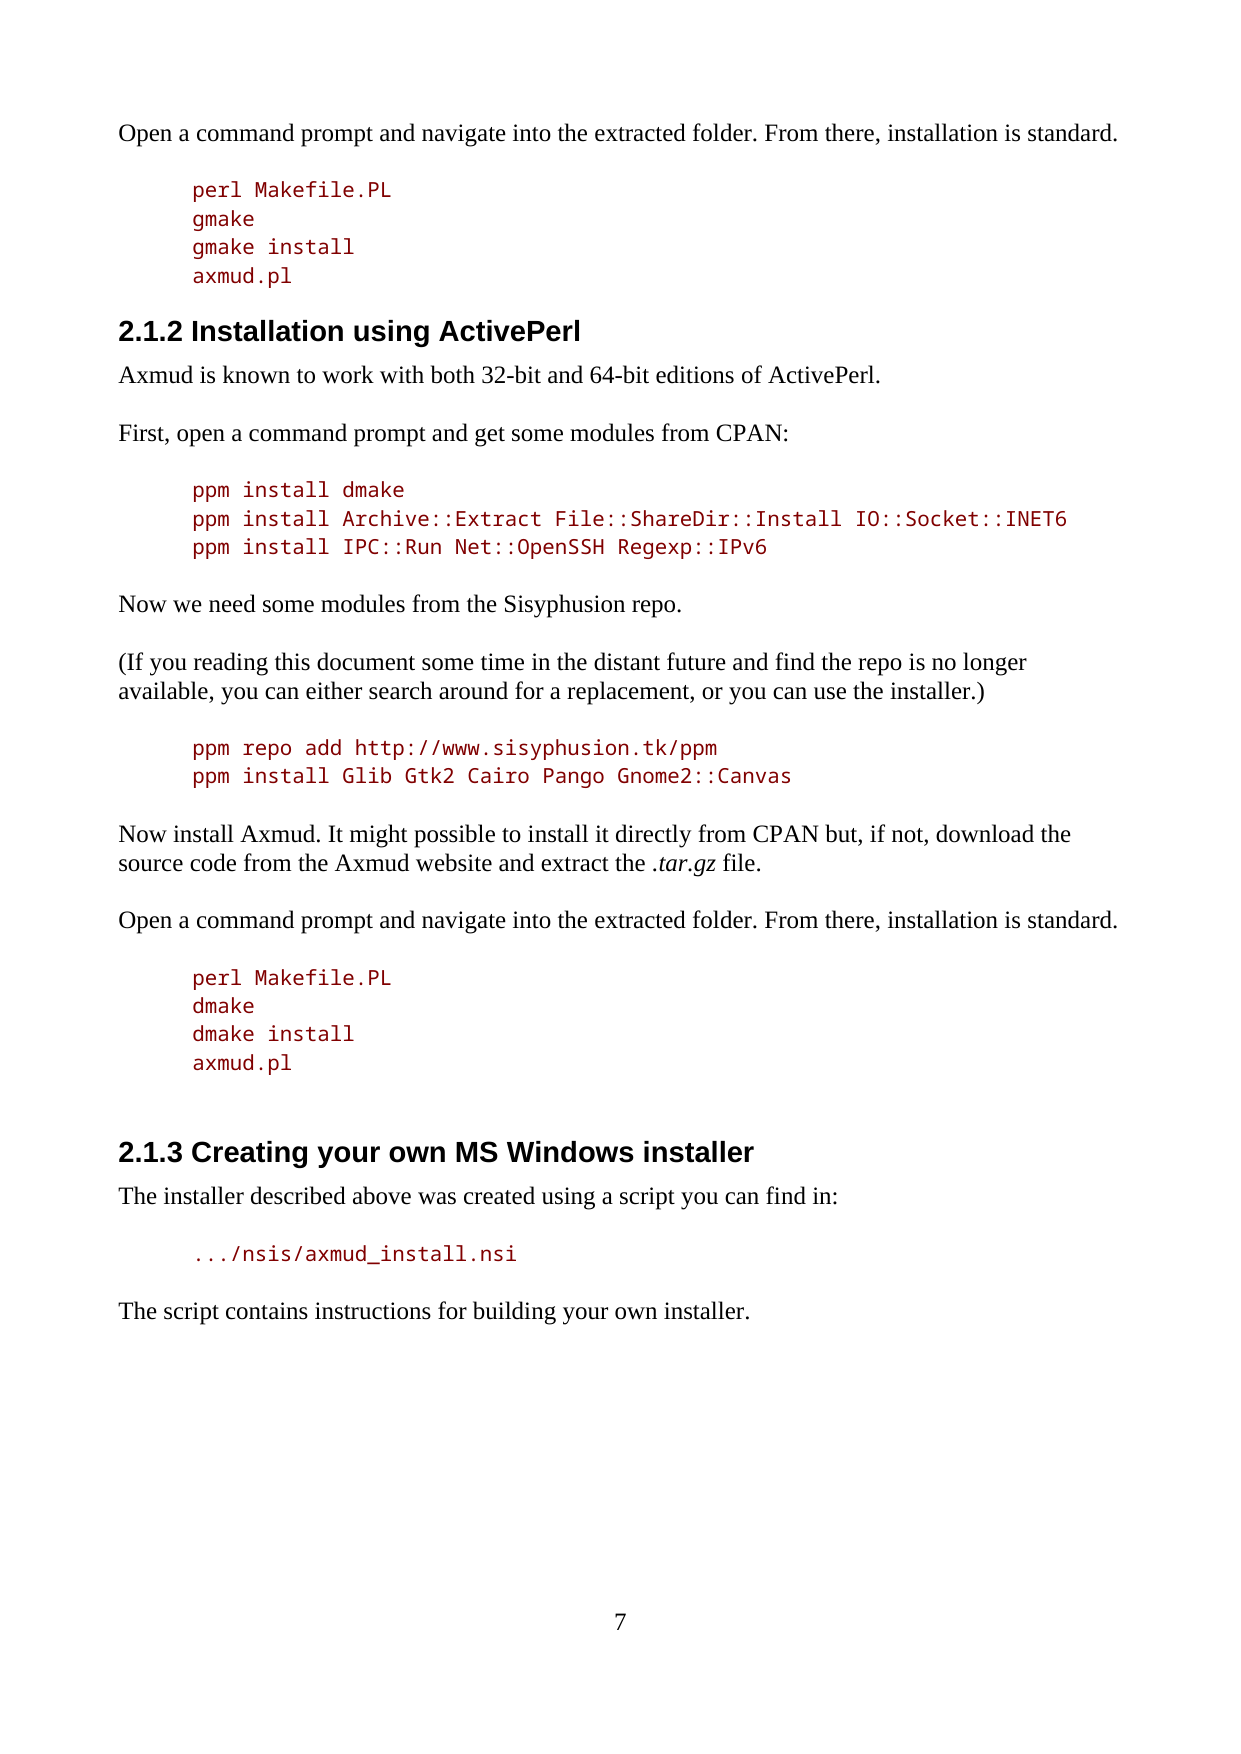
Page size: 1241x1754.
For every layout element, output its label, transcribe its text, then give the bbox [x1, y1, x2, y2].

text First, open a command prompt and get some modules from CPAN: [118, 418, 1122, 447]
text dmake [118, 991, 1122, 1019]
text gmake [118, 204, 1122, 232]
text ppm repo add http://www.sisyphusion.tk/ppm [118, 733, 1122, 762]
subtitle 2.1.3 Creating your own MS Windows installer [118, 1135, 1122, 1169]
text dmake install [118, 1019, 1122, 1048]
text ppm install IPC::Run Net::OpenSSH Regexp::IPv6 [118, 532, 1122, 561]
text gmake install [118, 232, 1122, 261]
text axmud.pl [118, 261, 1122, 289]
text Open a command prompt and navigate into the extracted folder. From there, installation is standard. [118, 905, 1122, 934]
text The installer described above was created using a script you can find in: [118, 1181, 1122, 1210]
text (If you reading this document some time in the distant future and find the repo is no longer available, you can either search around for a replacement, or you can use the installer.) [118, 647, 1122, 704]
text perl Makefile.PL [118, 176, 1122, 204]
text Open a command prompt and navigate into the extracted folder. From there, installation is standard. [118, 118, 1122, 147]
text axmud.pl [118, 1048, 1122, 1076]
subtitle 2.1.2 Installation using ActivePerl [118, 314, 1122, 348]
text Axmud is known to work with both 32-bit and 64-bit editions of ActivePerl. [118, 360, 1122, 389]
text The script contains instructions for building your own installer. [118, 1296, 1122, 1325]
text Now install Axmud. It might possible to install it directly from CPAN but, if not, download the source code from the Axmud website and extract the .tar.gz file. [118, 819, 1122, 876]
text ppm install Glib Gtk2 Cairo Pango Gnome2::Canvas [118, 762, 1122, 790]
text ppm install Archive::Extract File::ShareDir::Install IO::Socket::INET6 [118, 504, 1122, 532]
text .../nsis/axmud_install.nsi [118, 1239, 1122, 1267]
text perl Makefile.PL [118, 963, 1122, 991]
text ppm install dmake [118, 475, 1122, 504]
text Now we need some modules from the Sisyphusion repo. [118, 589, 1122, 618]
